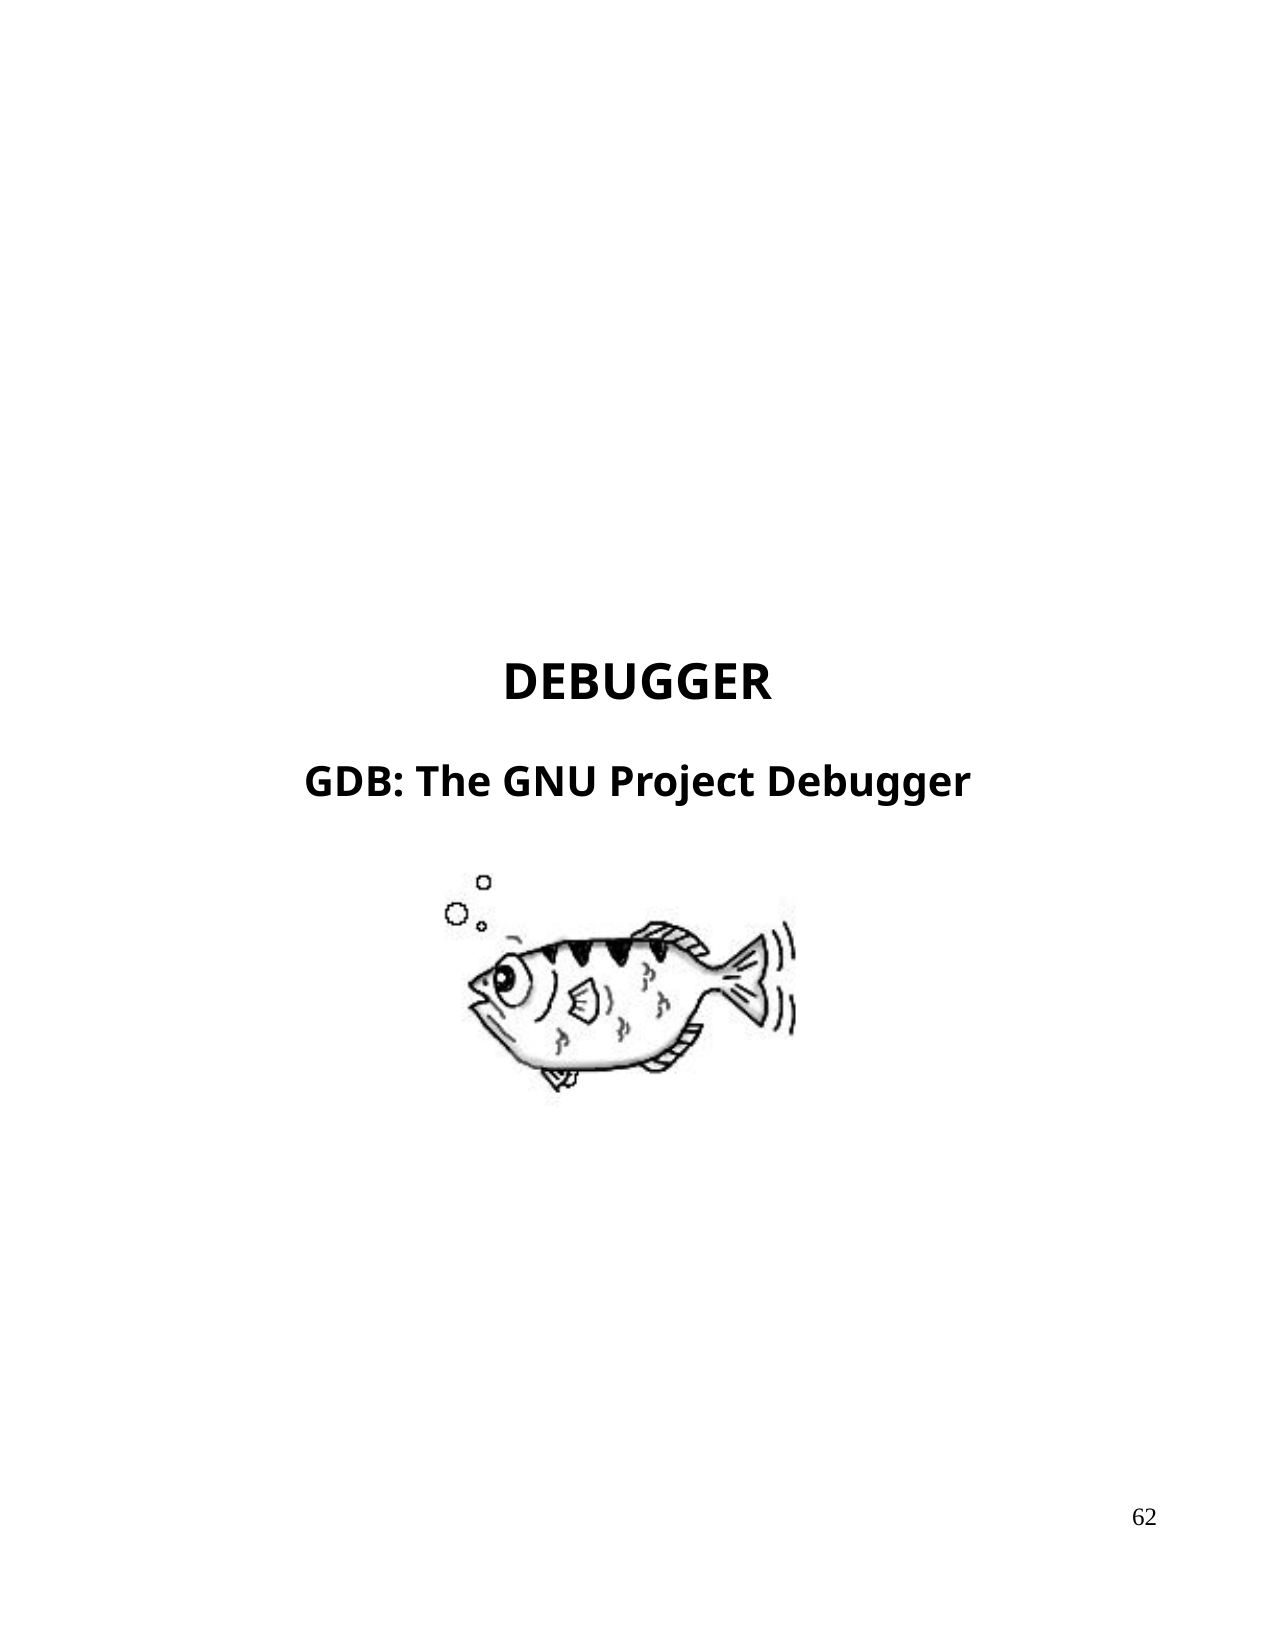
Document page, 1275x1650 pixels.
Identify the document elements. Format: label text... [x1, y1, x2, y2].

picture [429, 857, 846, 1118]
subtitle DEBUGGER [118, 646, 1157, 714]
subtitle GDB: The GNU Project Debugger [118, 752, 1157, 809]
